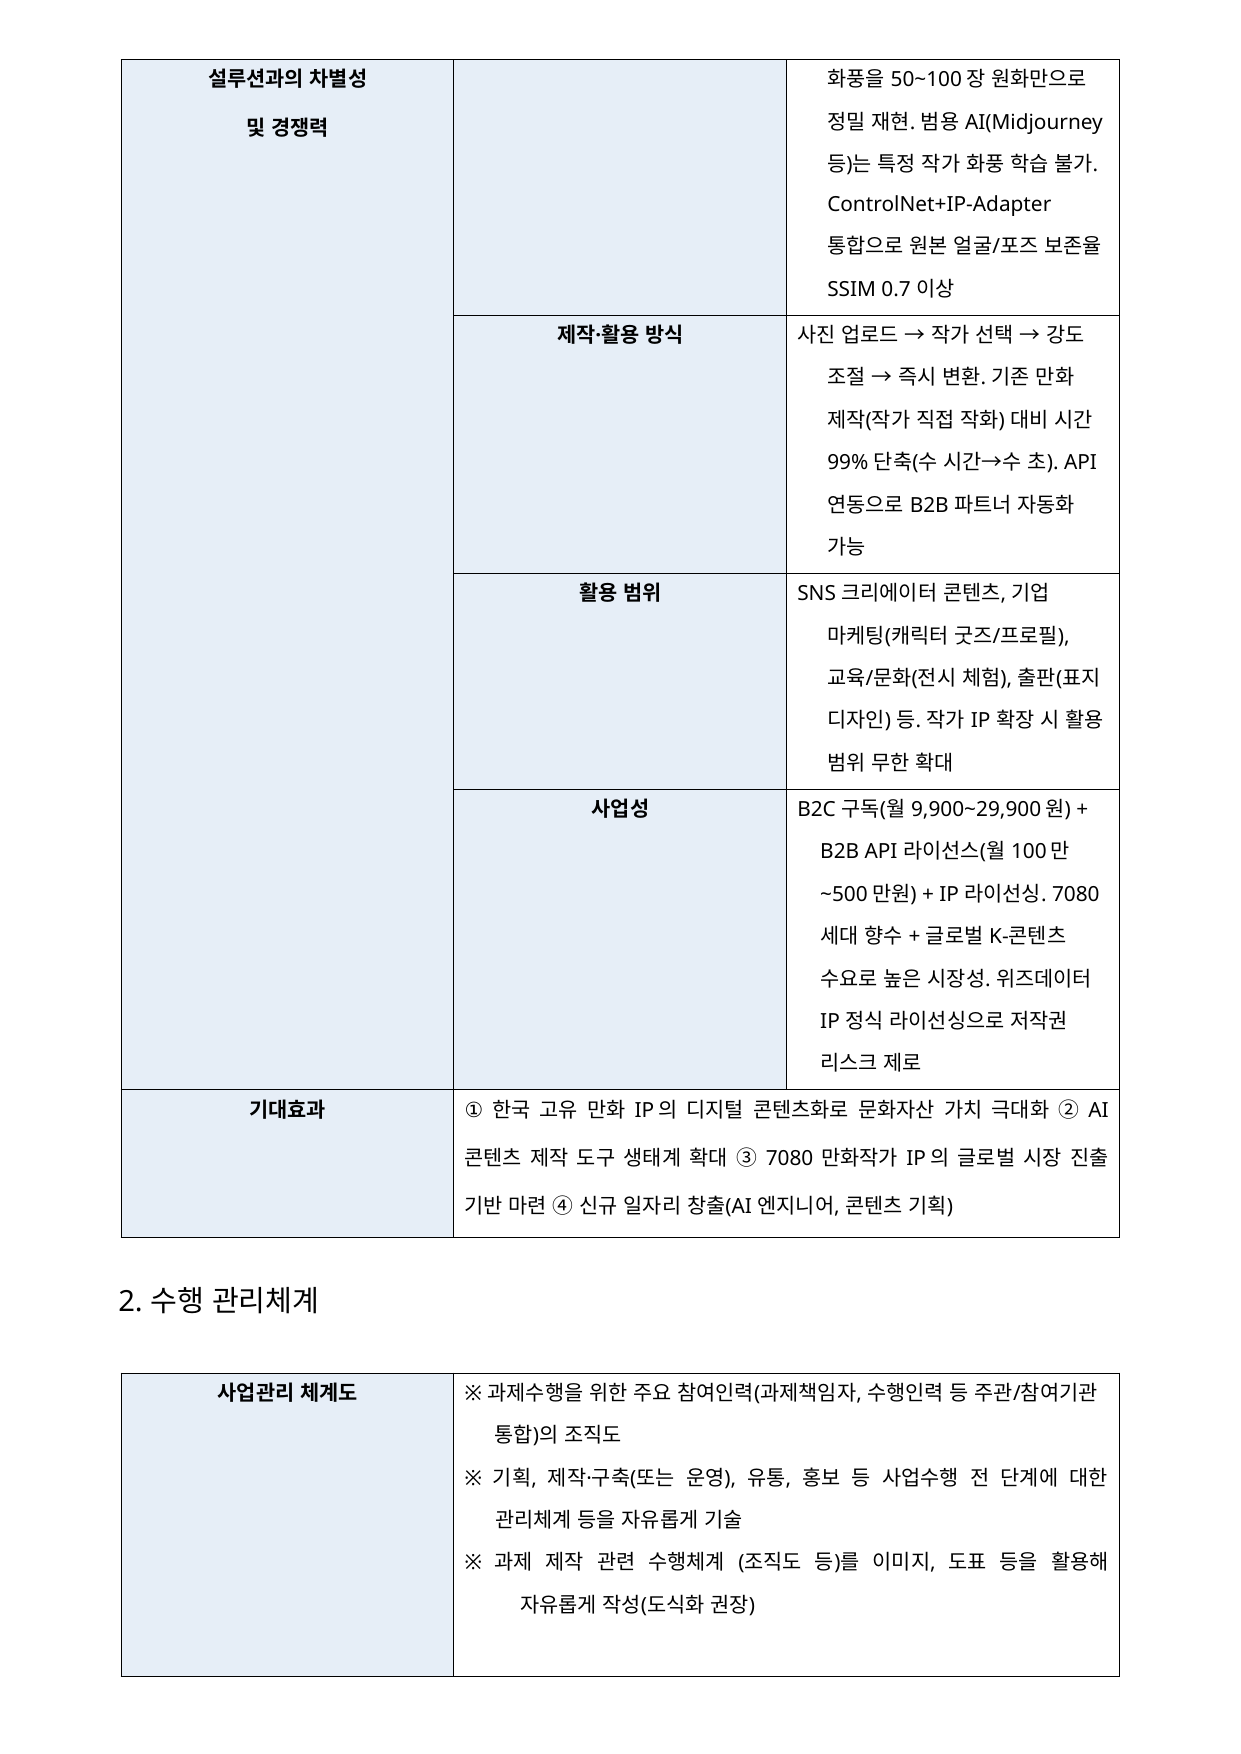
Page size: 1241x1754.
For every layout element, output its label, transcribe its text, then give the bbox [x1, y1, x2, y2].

table_header 사업관리 체계도 [122, 1374, 453, 1676]
table_header ※ 과제수행을 위한 주요 참여인력(과제책임자, 수행인력 등 주관/참여기관 통합)의 조직도 ※ 기획, 제작·구축(또는 운영), 유통, 홍보 등 사업수행 전 단계에 대한 관리체계 등을 자유롭게 기술 ※ 과제 제작 관련 수행체계 (조직도 등)를 이미지, 도표 등을 활용해 자유롭게 작성(도식화 권장) [454, 1374, 1119, 1676]
table_cell 설루션과의 차별성 및 경쟁력 [122, 60, 453, 1089]
table_cell SNS 크리에이터 콘텐츠, 기업 마케팅(캐릭터 굿즈/프로필), 교육/문화(전시 체험), 출판(표지 디자인) 등. 작가 IP 확장 시 활용 범위 무한 확대 [787, 574, 1119, 789]
table_cell B2C 구독(월 9,900~29,900원) + B2B API 라이선스(월 100만~500만원) + IP 라이선싱. 7080 세대 향수 + 글로벌 K-콘텐츠 수요로 높은 시장성. 위즈데이터 IP 정식 라이선싱으로 저작권 리스크 제로 [787, 790, 1119, 1089]
table_cell ① 한국 고유 만화 IP의 디지털 콘텐츠화로 문화자산 가치 극대화 ② AI 콘텐츠 제작 도구 생태계 확대 ③ 7080 만화작가 IP의 글로벌 시장 진출 기반 마련 ④ 신규 일자리 창출(AI 엔지니어, 콘텐츠 기획) [454, 1090, 1119, 1237]
table_cell 사업성 [454, 790, 786, 1089]
table_cell 제작·활용 방식 [454, 316, 786, 573]
table_cell [454, 60, 786, 315]
table_cell 사진 업로드 → 작가 선택 → 강도 조절 → 즉시 변환. 기존 만화 제작(작가 직접 작화) 대비 시간 99% 단축(수 시간→수 초). API 연동으로 B2B 파트너 자동화 가능 [787, 316, 1119, 573]
text 2. 수행 관리체계 [118, 1278, 1122, 1320]
table_cell 활용 범위 [454, 574, 786, 789]
table_cell 기대효과 [122, 1090, 453, 1237]
table_cell 화풍을 50~100장 원화만으로 정밀 재현. 범용 AI(Midjourney 등)는 특정 작가 화풍 학습 불가. ControlNet+IP-Adapter 통합으로 원본 얼굴/포즈 보존율 SSIM 0.7 이상 [787, 60, 1119, 315]
